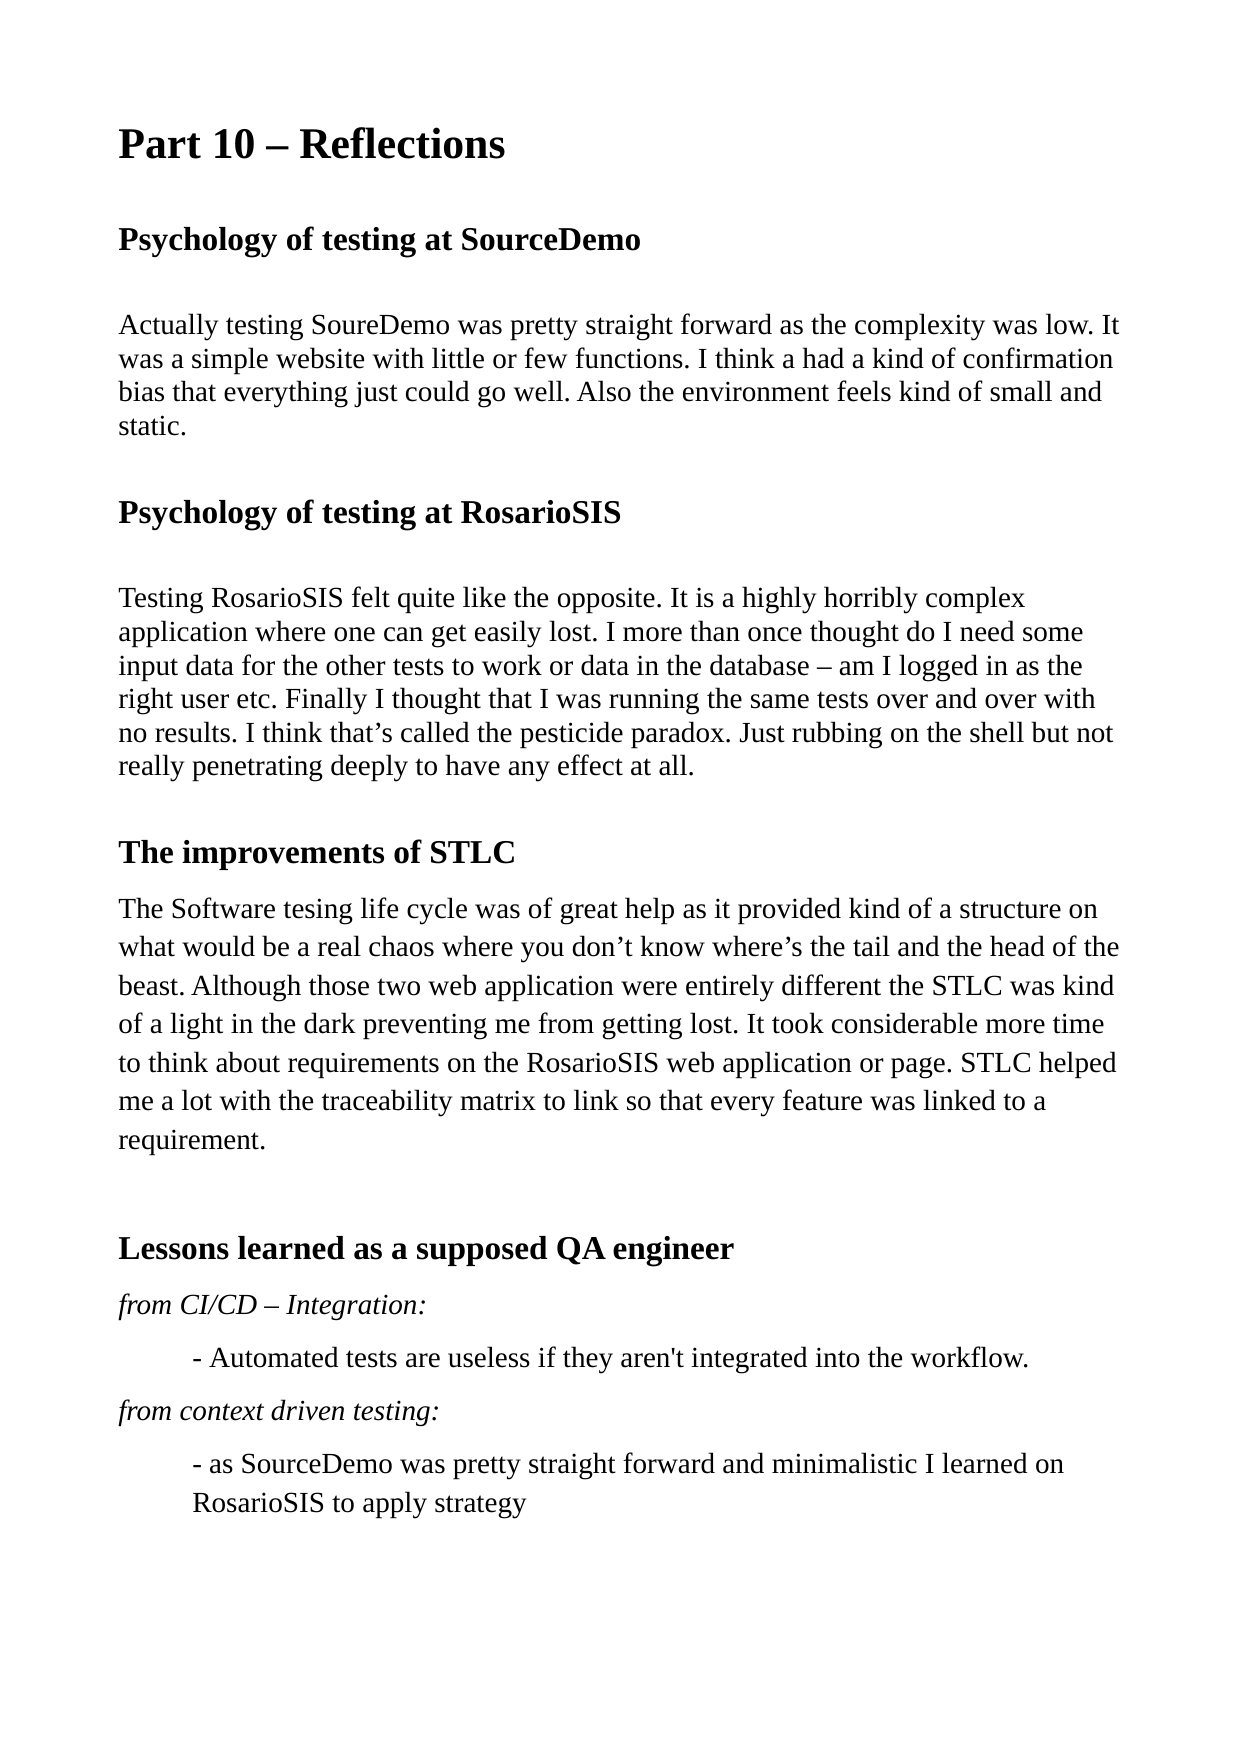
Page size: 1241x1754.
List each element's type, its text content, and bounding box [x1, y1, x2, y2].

text Lessons learned as a supposed QA engineer [118, 1228, 1122, 1267]
text The Software tesing life cycle was of great help as it provided kind of a structure on what would be a real chaos where you don’t know where’s the tail and the head of the beast. Although those two web application were entirely different the STLC was kind of a light in the dark preventing me from getting lost. It took considerable more time to think about requirements on the RosarioSIS web application or page. STLC helped me a lot with the traceability matrix to link so that every feature was linked to a requirement. [118, 891, 1122, 1156]
text Actually testing SoureDemo was pretty straight forward as the complexity was low. It was a simple website with little or few functions. I think a had a kind of confirmation bias that everything just could go well. Also the environment feels kind of small and static. [118, 307, 1122, 442]
text from context driven testing: [118, 1393, 1122, 1427]
text The improvements of STLC [118, 832, 1122, 870]
text - Automated tests are useless if they aren't integrated into the workflow. [118, 1340, 1122, 1373]
text Part 10 – Reflections [118, 118, 1122, 168]
text Testing RosarioSIS felt quite like the opposite. It is a highly horribly complex application where one can get easily lost. I more than once thought do I need some input data for the other tests to work or data in the database – am I logged in as the right user etc. Finally I thought that I was running the same tests over and over with no results. I think that’s called the pesticide paradox. Just rubbing on the shell but not really penetrating deeply to have any effect at all. [118, 581, 1122, 782]
text Psychology of testing at RosarioSIS [118, 492, 1122, 530]
text from CI/CD – Integration: [118, 1287, 1122, 1320]
text - as SourceDemo was pretty straight forward and minimalistic I learned on RosarioSIS to apply strategy [118, 1446, 1122, 1518]
text Psychology of testing at SourceDemo [118, 219, 1122, 257]
